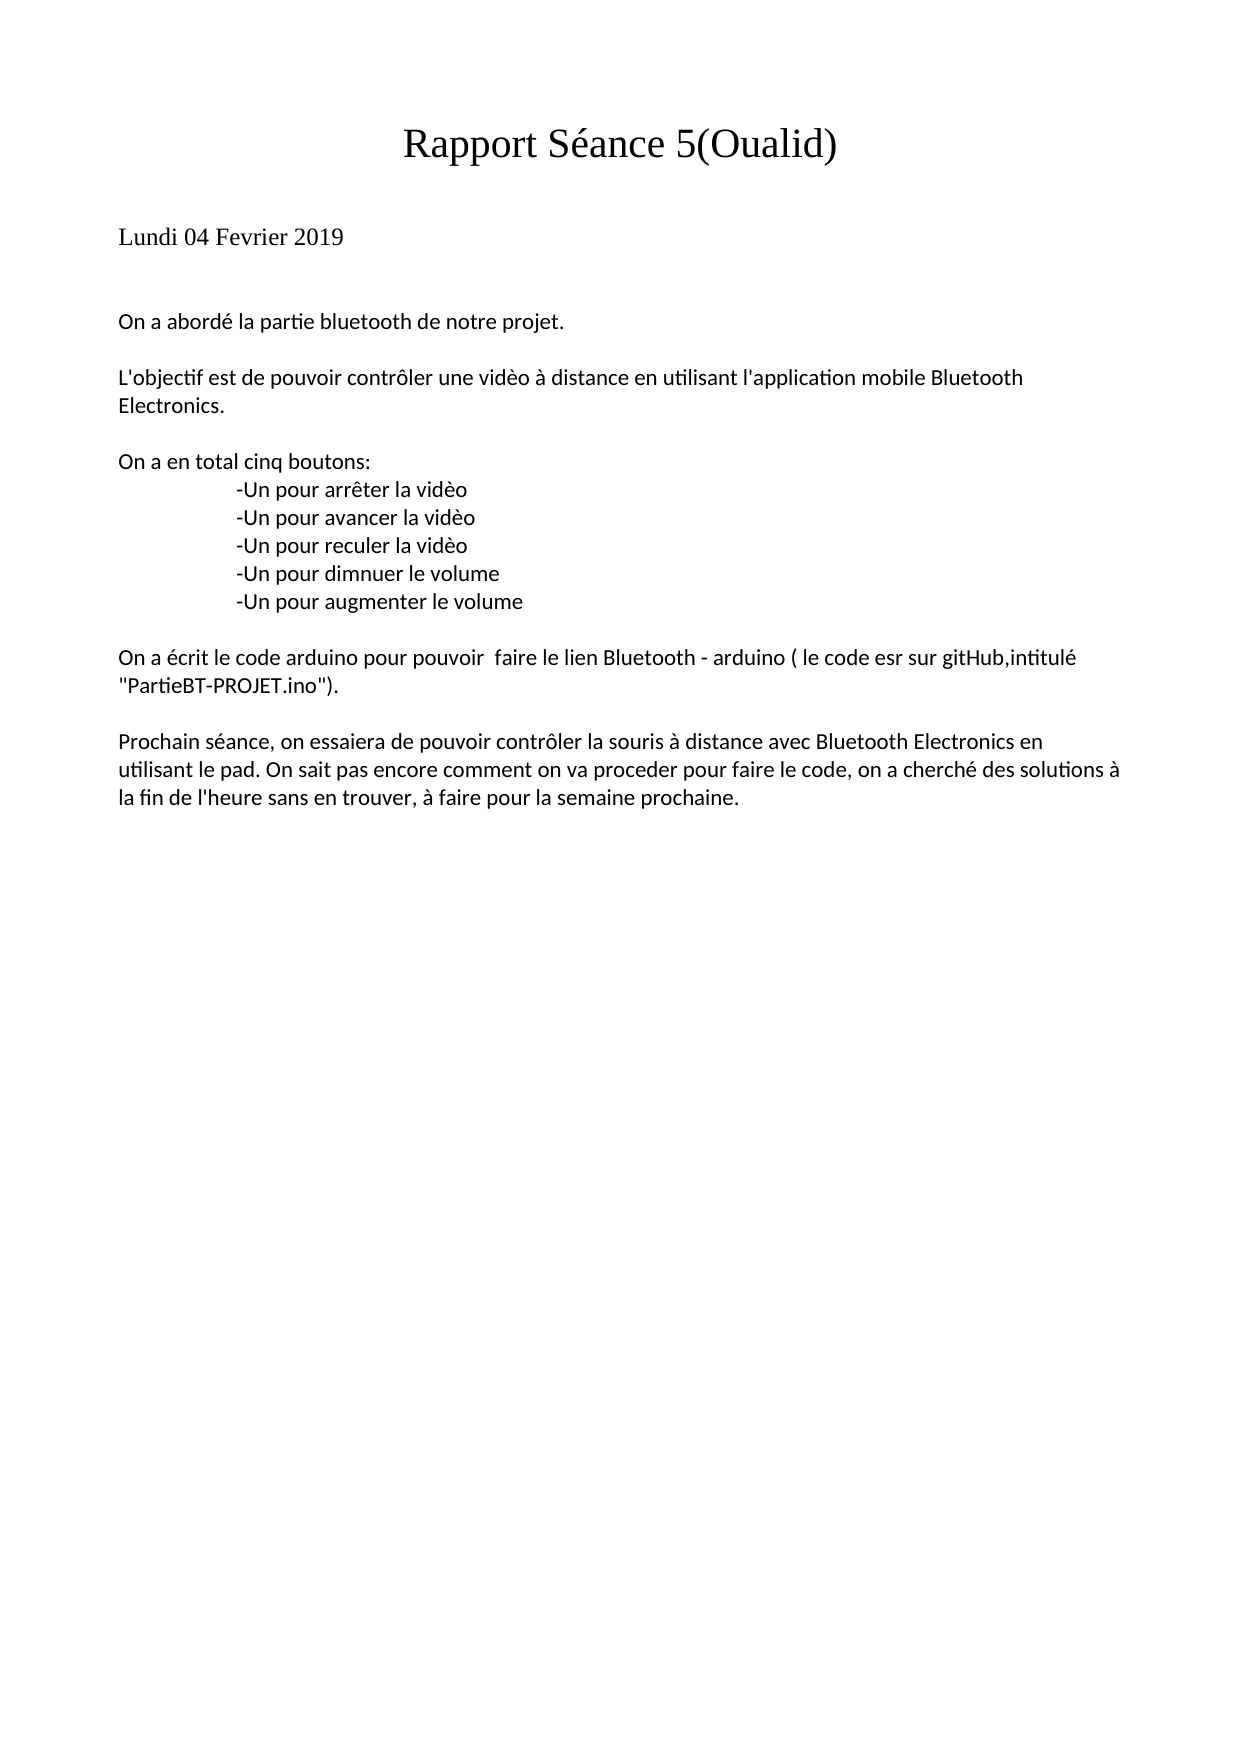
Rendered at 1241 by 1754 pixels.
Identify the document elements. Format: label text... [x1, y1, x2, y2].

text L'objectif est de pouvoir contrôler une vidèo à distance en utilisant l'application mobile Bluetooth Electronics. [118, 363, 1122, 419]
text -Un pour dimnuer le volume [118, 559, 1122, 587]
text -Un pour reculer la vidèo [118, 531, 1122, 559]
text Rapport Séance 5(Oualid) [118, 118, 1122, 166]
text -Un pour avancer la vidèo [118, 503, 1122, 531]
text On a écrit le code arduino pour pouvoir faire le lien Bluetooth - arduino ( le code esr sur gitHub,intitulé "PartieBT-PROJET.ino"). [118, 643, 1122, 699]
text -Un pour arrêter la vidèo [118, 475, 1122, 503]
text On a en total cinq boutons: [118, 447, 1122, 475]
text Lundi 04 Fevrier 2019 [118, 222, 1122, 251]
text -Un pour augmenter le volume [118, 587, 1122, 615]
text Prochain séance, on essaiera de pouvoir contrôler la souris à distance avec Bluetooth Electronics en utilisant le pad. On sait pas encore comment on va proceder pour faire le code, on a cherché des solutions à la fin de l'heure sans en trouver, à faire pour la semaine prochaine. [118, 727, 1122, 811]
text On a abordé la partie bluetooth de notre projet. [118, 307, 1122, 335]
